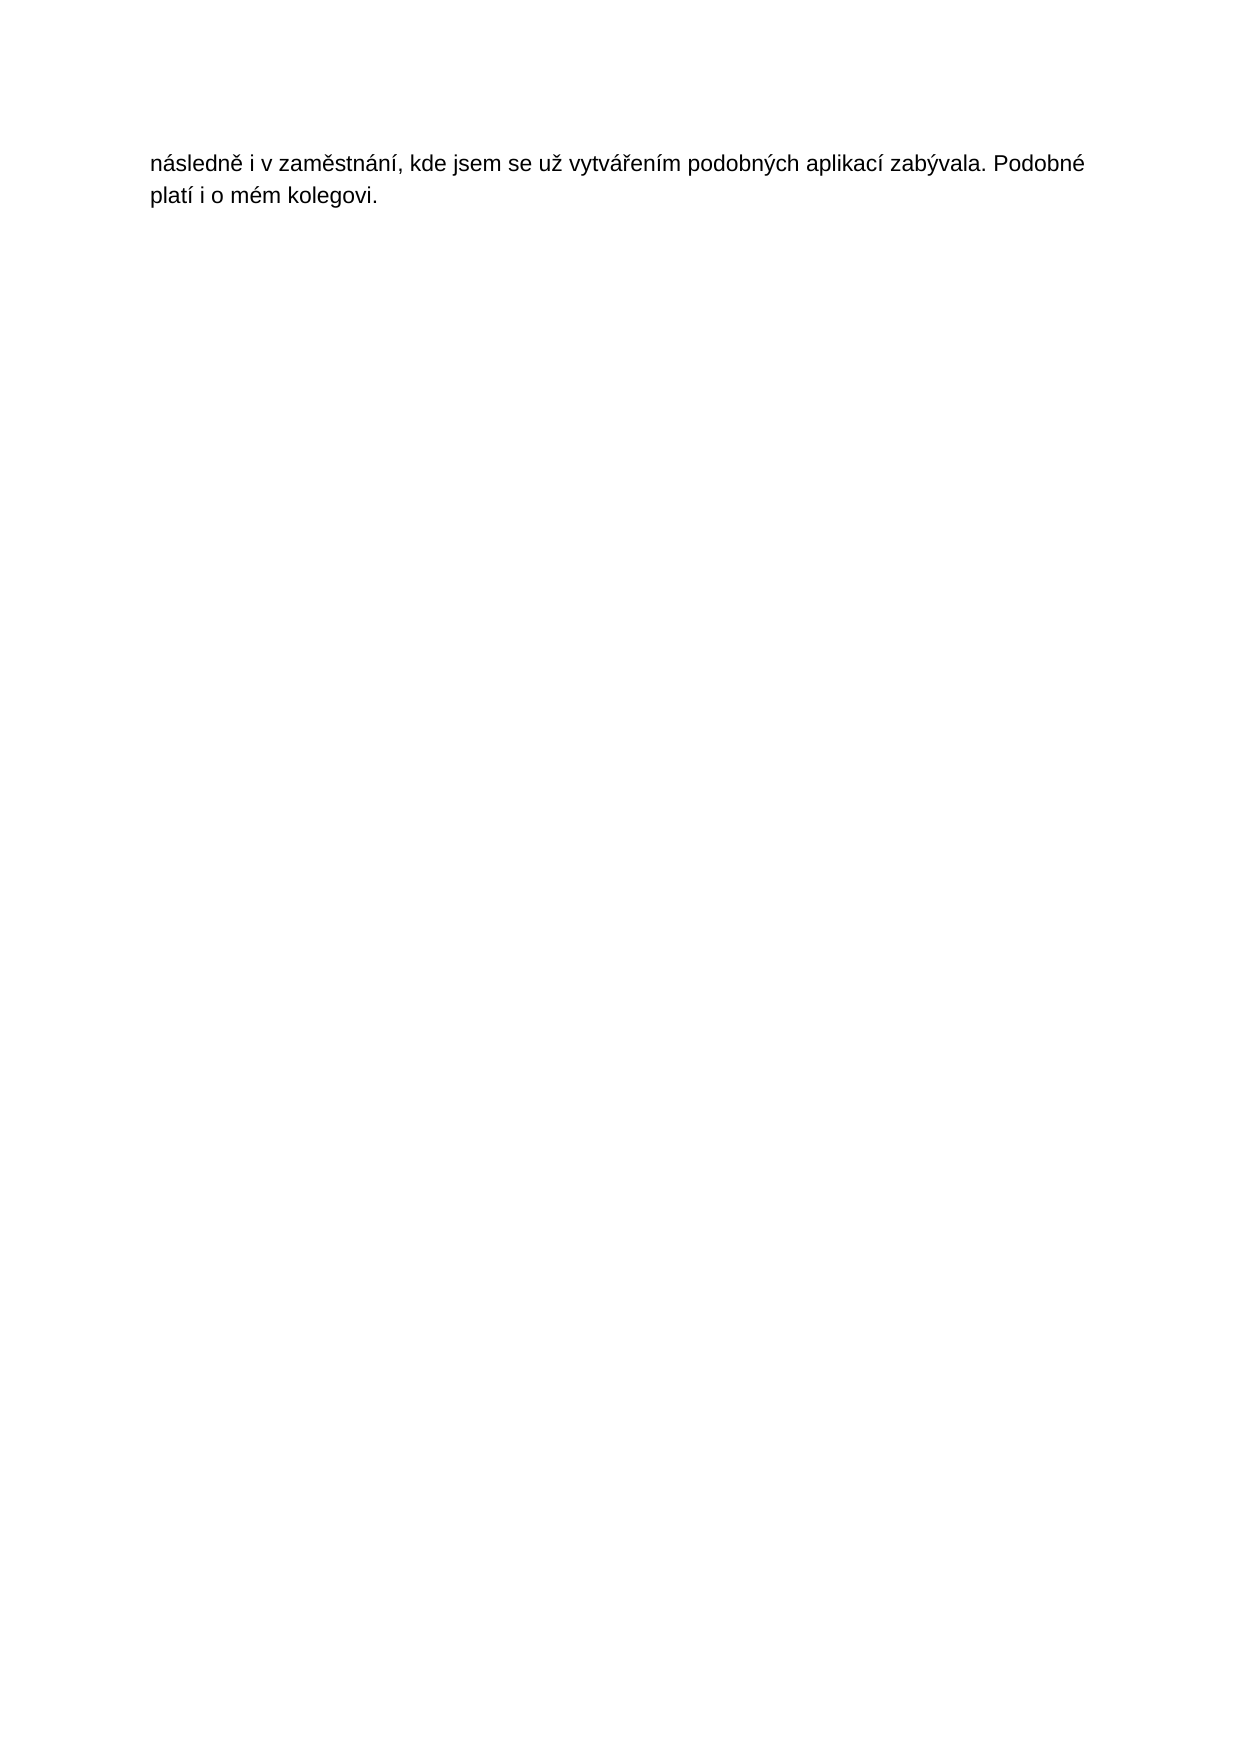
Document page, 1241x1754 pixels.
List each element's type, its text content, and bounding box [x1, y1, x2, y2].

text následně i v zaměstnání, kde jsem se už vytvářením podobných aplikací zabývala. Podobné platí i o mém kolegovi. [150, 150, 1090, 208]
